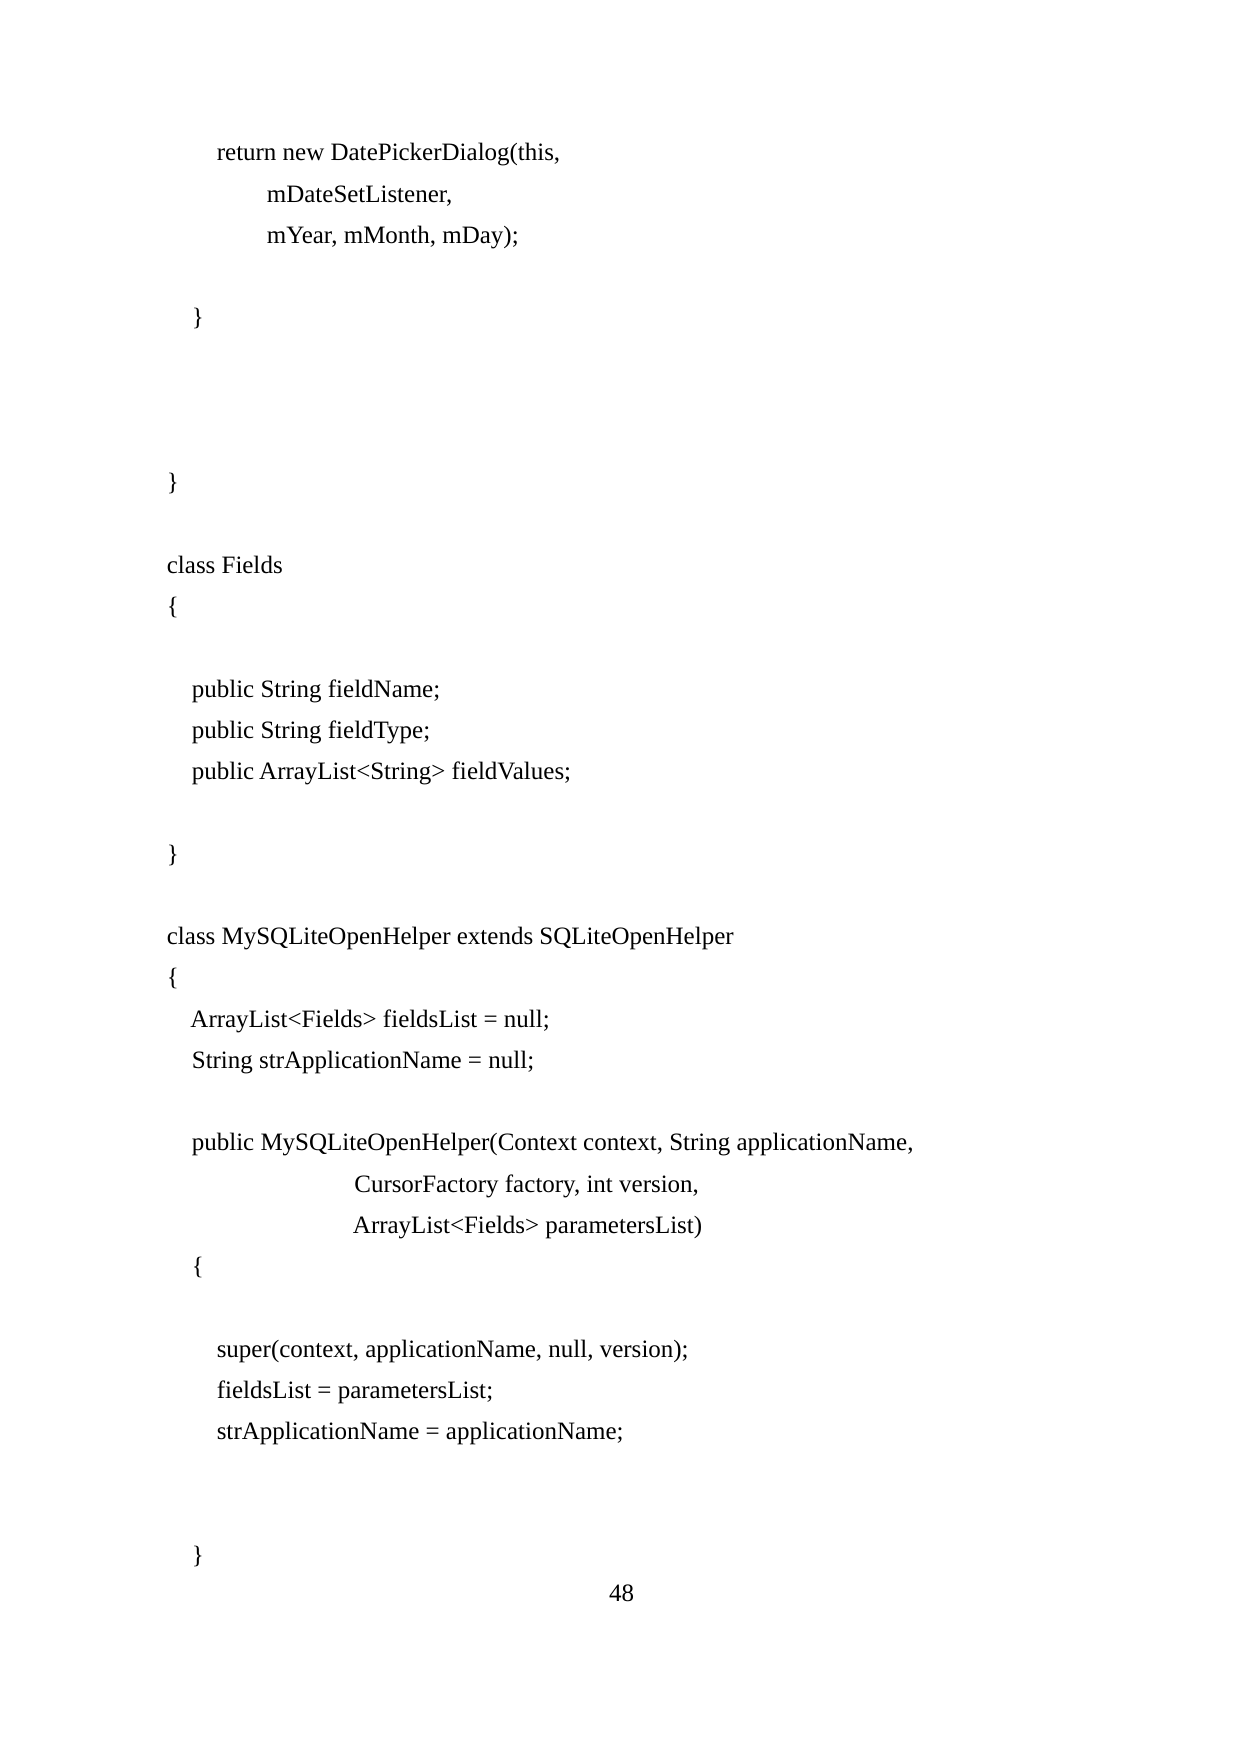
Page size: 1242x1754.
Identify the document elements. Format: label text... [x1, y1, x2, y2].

text strApplicationName = applicationName; [167, 1416, 1067, 1445]
text super(context, applicationName, null, version); [167, 1334, 1067, 1362]
text } [167, 302, 1067, 331]
text ArrayList<Fields> fieldsList = null; [167, 1004, 1067, 1032]
text } [167, 467, 1067, 496]
text fieldsList = parametersList; [167, 1375, 1067, 1404]
text mDateSetListener, [167, 179, 1067, 207]
text { [167, 591, 1067, 620]
text ArrayList<Fields> parametersList) [167, 1210, 1067, 1239]
text return new DatePickerDialog(this, [167, 137, 1067, 166]
text class MySQLiteOpenHelper extends SQLiteOpenHelper [167, 921, 1067, 950]
text mYear, mMonth, mDay); [167, 220, 1067, 249]
text String strApplicationName = null; [167, 1045, 1067, 1074]
text public ArrayList<String> fieldValues; [167, 756, 1067, 785]
text public String fieldName; [167, 674, 1067, 702]
text } [167, 1540, 1067, 1569]
text CursorFactory factory, int version, [167, 1169, 1067, 1197]
text public String fieldType; [167, 715, 1067, 744]
text { [167, 1251, 1067, 1280]
text { [167, 962, 1067, 991]
text } [167, 839, 1067, 867]
text public MySQLiteOpenHelper(Context context, String applicationName, [167, 1127, 1067, 1156]
text class Fields [167, 550, 1067, 579]
